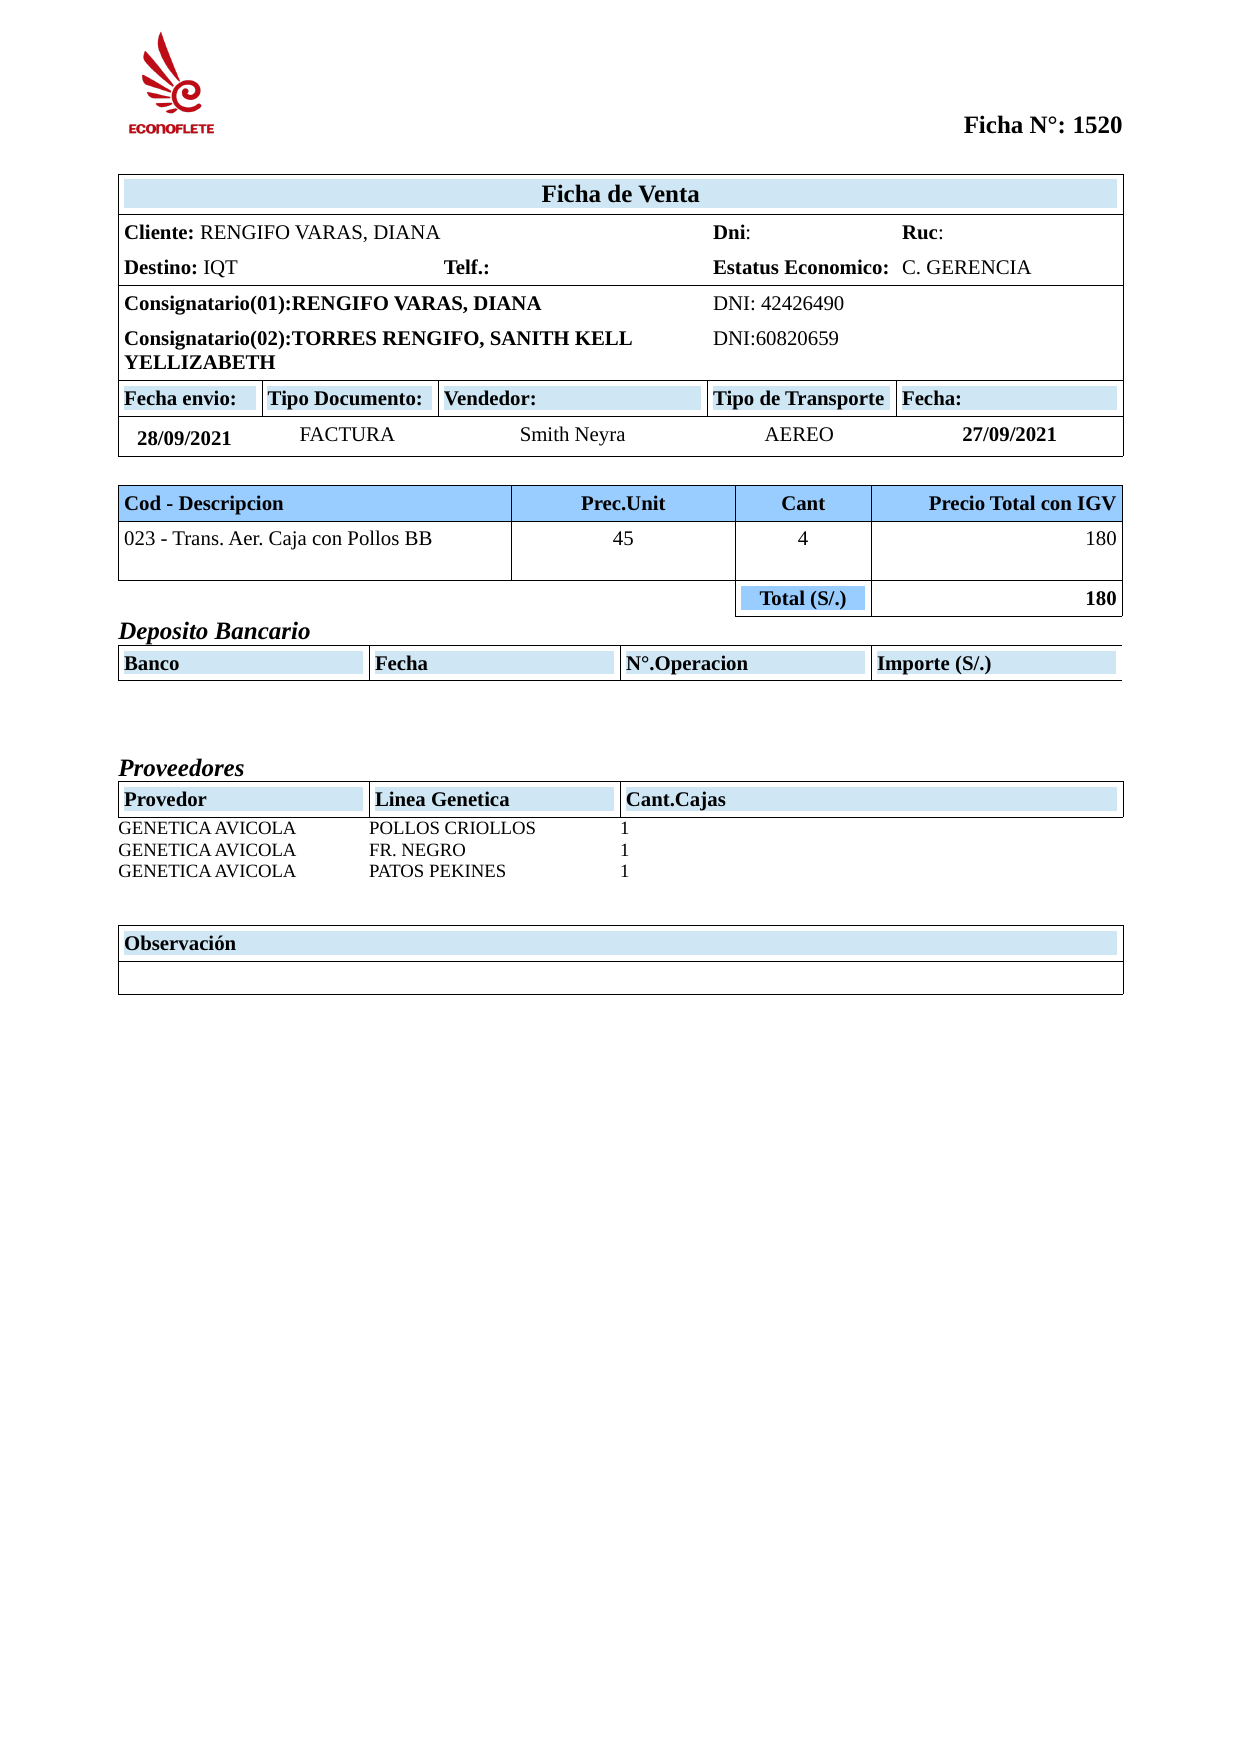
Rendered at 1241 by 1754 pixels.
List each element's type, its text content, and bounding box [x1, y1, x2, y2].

table_header Fecha [370, 646, 620, 680]
table_cell [369, 882, 620, 903]
table_cell Smith Neyra [438, 417, 707, 456]
table_cell 1 [620, 860, 1123, 882]
table_cell 4 [736, 522, 871, 580]
table_cell FR. NEGRO [369, 839, 620, 860]
table_cell [119, 962, 1123, 994]
table_cell Consignatario(02):TORRES RENGIFO, SANITH KELL YELLIZABETH [119, 321, 707, 380]
table_cell Tipo de Transporte [708, 381, 896, 416]
table_cell [369, 705, 620, 728]
table_cell DNI: 42426490 [707, 286, 1123, 321]
table_cell AEREO [707, 417, 896, 456]
table_header Cant.Cajas [621, 782, 1123, 817]
table_cell Fecha envio: [119, 381, 262, 416]
table_cell POLLOS CRIOLLOS [369, 818, 620, 839]
table_cell 1 [620, 818, 1123, 839]
table_cell Destino: IQT [119, 249, 438, 285]
table_cell 27/09/2021 [896, 417, 1123, 456]
table_cell Cliente: RENGIFO VARAS, DIANA [119, 215, 707, 249]
table_cell Telf.: [438, 249, 707, 285]
table_cell Tipo Documento: [263, 381, 438, 416]
table_cell Ruc: [896, 215, 1123, 249]
table_header Precio Total con IGV [872, 486, 1122, 521]
table_cell [118, 729, 369, 753]
table_cell [369, 681, 620, 704]
table_cell [511, 581, 735, 616]
table_cell Consignatario(01):RENGIFO VARAS, DIANA [119, 286, 707, 321]
table_header Ficha de Venta [119, 175, 1123, 214]
table_cell FACTURA [262, 417, 438, 456]
table_cell GENETICA AVICOLA [118, 818, 369, 839]
table_header Prec.Unit [512, 486, 735, 521]
table_header N°.Operacion [621, 646, 871, 680]
picture [118, 31, 225, 134]
table_cell [871, 705, 1122, 728]
table_cell [871, 729, 1122, 753]
table_cell 45 [512, 522, 735, 580]
table_cell DNI:60820659 [707, 321, 1123, 380]
table_cell [118, 903, 369, 925]
table_cell 28/09/2021 [119, 417, 262, 456]
table_header Provedor [119, 782, 369, 817]
table_cell [118, 681, 369, 704]
table_cell 023 - Trans. Aer. Caja con Pollos BB [119, 522, 511, 580]
table_cell 180 [872, 581, 1122, 616]
table_cell [369, 903, 620, 925]
table_cell [620, 705, 871, 728]
table_cell [118, 581, 511, 616]
table_header Cant [736, 486, 871, 521]
table_header Banco [119, 646, 369, 680]
table_cell PATOS PEKINES [369, 860, 620, 882]
table_cell [620, 681, 871, 704]
text Deposito Bancario [118, 616, 1122, 645]
table_cell [620, 903, 1123, 925]
table_cell Dni: [707, 215, 896, 249]
table_header Cod - Descripcion [119, 486, 511, 521]
table_cell C. GERENCIA [896, 249, 1123, 285]
table_cell Vendedor: [439, 381, 707, 416]
table_cell Total (S/.) [736, 581, 871, 616]
table_header Importe (S/.) [872, 646, 1122, 680]
text Proveedores [118, 753, 1122, 781]
table_cell Estatus Economico: [707, 249, 896, 285]
table_cell GENETICA AVICOLA [118, 860, 369, 882]
table_cell [369, 729, 620, 753]
table_cell Fecha: [897, 381, 1123, 416]
table_cell 180 [872, 522, 1122, 580]
table_cell [620, 729, 871, 753]
table_cell [118, 882, 369, 903]
table_cell [118, 705, 369, 728]
table_cell 1 [620, 839, 1123, 860]
table_cell [871, 681, 1122, 704]
table_cell [620, 882, 1123, 903]
table_cell GENETICA AVICOLA [118, 839, 369, 860]
table_header Observación [119, 926, 1123, 961]
table_header Linea Genetica [370, 782, 620, 817]
